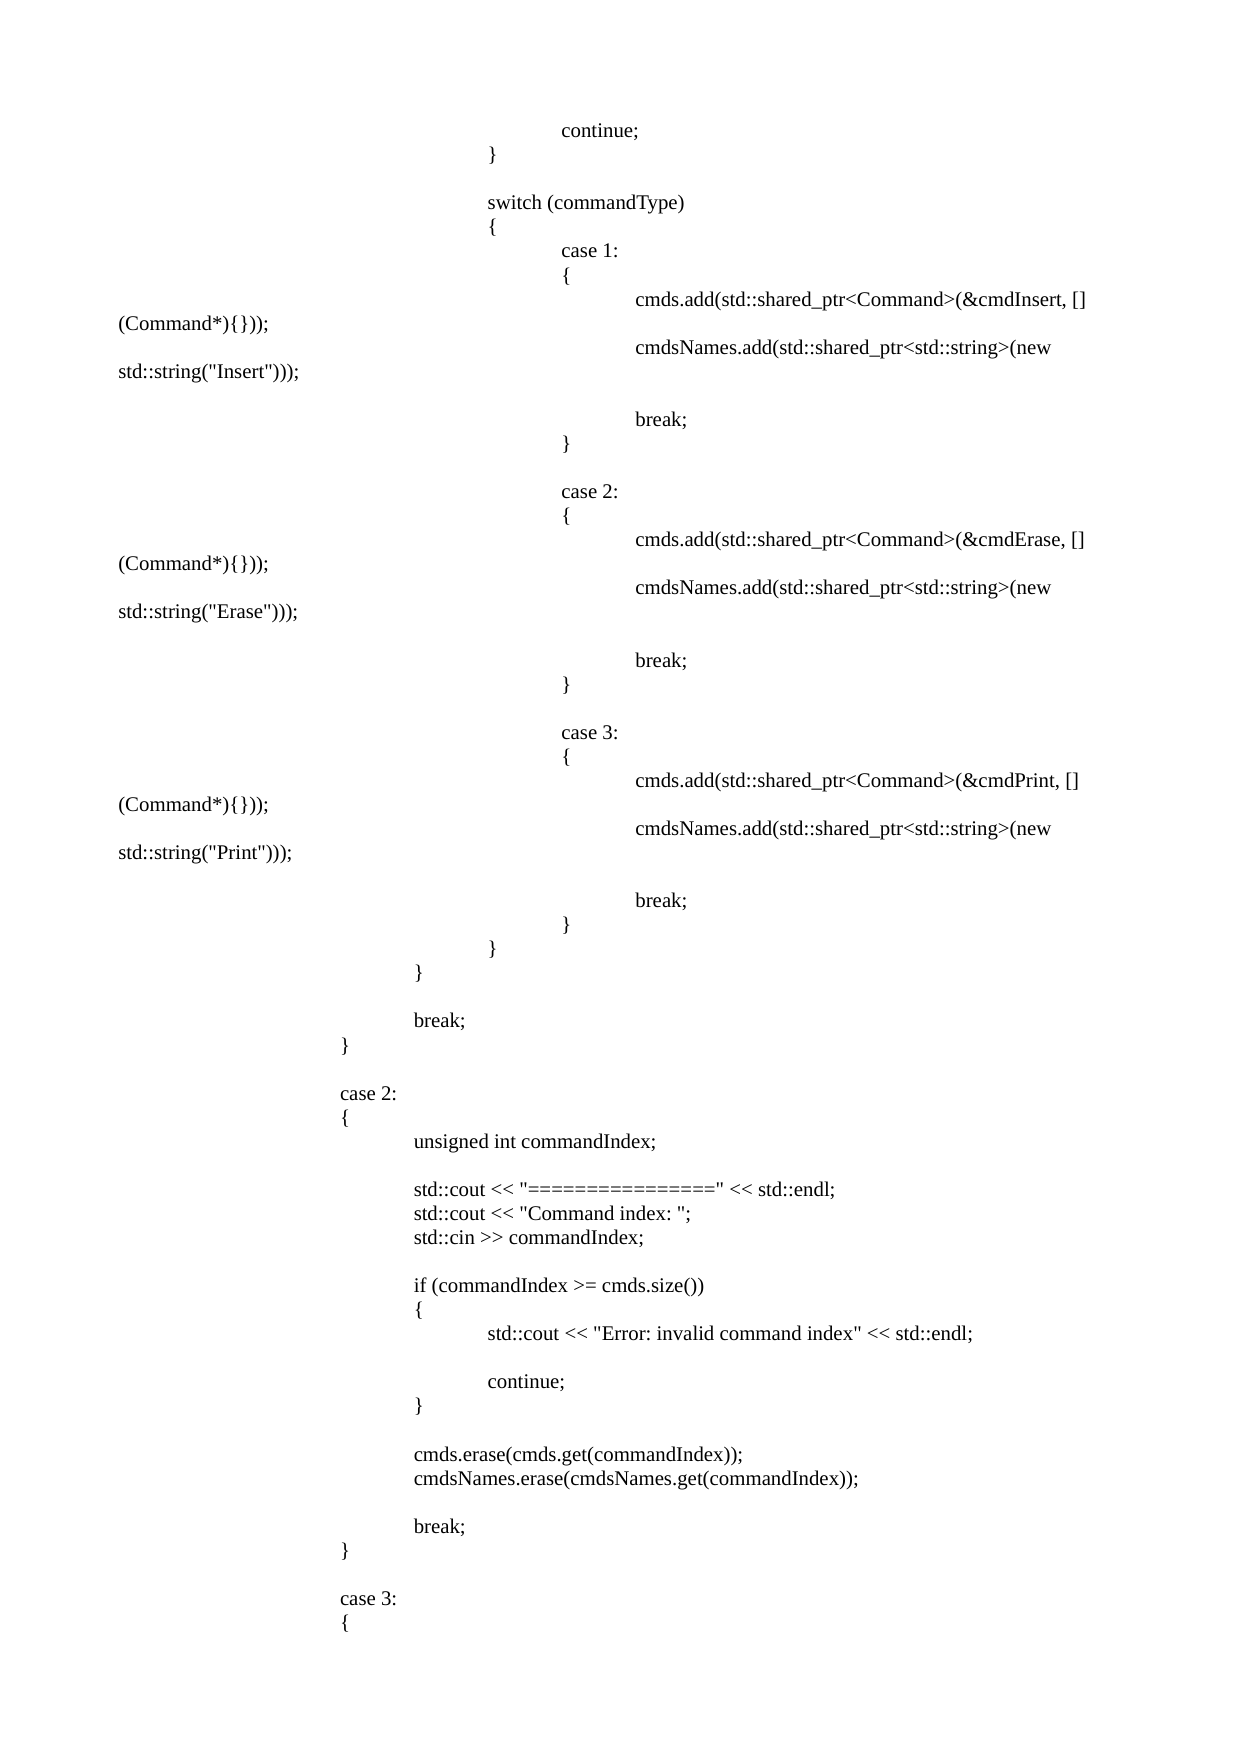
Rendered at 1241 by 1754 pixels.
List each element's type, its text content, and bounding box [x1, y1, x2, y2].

list std::cout << "================" << std::endl; [118, 1177, 1122, 1201]
list } [118, 1393, 1122, 1417]
list { [118, 1610, 1122, 1634]
list cmds.add(std::shared_ptr<Command>(&cmdPrint, [](Command*){})); [118, 768, 1122, 816]
list break; [118, 888, 1122, 912]
list std::cout << "Error: invalid command index" << std::endl; [118, 1321, 1122, 1345]
list } [118, 1538, 1122, 1562]
list break; [118, 1008, 1122, 1032]
list break; [118, 407, 1122, 431]
list } [118, 431, 1122, 455]
list cmdsNames.add(std::shared_ptr<std::string>(new std::string("Erase"))); [118, 575, 1122, 623]
list std::cout << "Command index: "; [118, 1201, 1122, 1225]
list { [118, 1105, 1122, 1129]
list case 2: [118, 1081, 1122, 1105]
list case 3: [118, 720, 1122, 744]
list } [118, 960, 1122, 984]
list } [118, 672, 1122, 696]
list case 1: [118, 238, 1122, 262]
list unsigned int commandIndex; [118, 1129, 1122, 1153]
list } [118, 936, 1122, 960]
list cmds.erase(cmds.get(commandIndex)); [118, 1442, 1122, 1466]
list cmds.add(std::shared_ptr<Command>(&cmdErase, [](Command*){})); [118, 527, 1122, 575]
list break; [118, 1514, 1122, 1538]
list switch (commandType) [118, 190, 1122, 214]
list continue; [118, 118, 1122, 142]
list cmdsNames.add(std::shared_ptr<std::string>(new std::string("Insert"))); [118, 335, 1122, 383]
list cmds.add(std::shared_ptr<Command>(&cmdInsert, [](Command*){})); [118, 287, 1122, 335]
list { [118, 262, 1122, 287]
list { [118, 744, 1122, 768]
list } [118, 912, 1122, 936]
list cmdsNames.add(std::shared_ptr<std::string>(new std::string("Print"))); [118, 816, 1122, 864]
list } [118, 1032, 1122, 1057]
list } [118, 142, 1122, 166]
list { [118, 214, 1122, 238]
list std::cin >> commandIndex; [118, 1225, 1122, 1249]
list continue; [118, 1369, 1122, 1393]
list if (commandIndex >= cmds.size()) [118, 1273, 1122, 1297]
list case 3: [118, 1586, 1122, 1610]
list { [118, 503, 1122, 527]
list { [118, 1297, 1122, 1321]
list break; [118, 647, 1122, 672]
list cmdsNames.erase(cmdsNames.get(commandIndex)); [118, 1466, 1122, 1490]
list case 2: [118, 479, 1122, 503]
